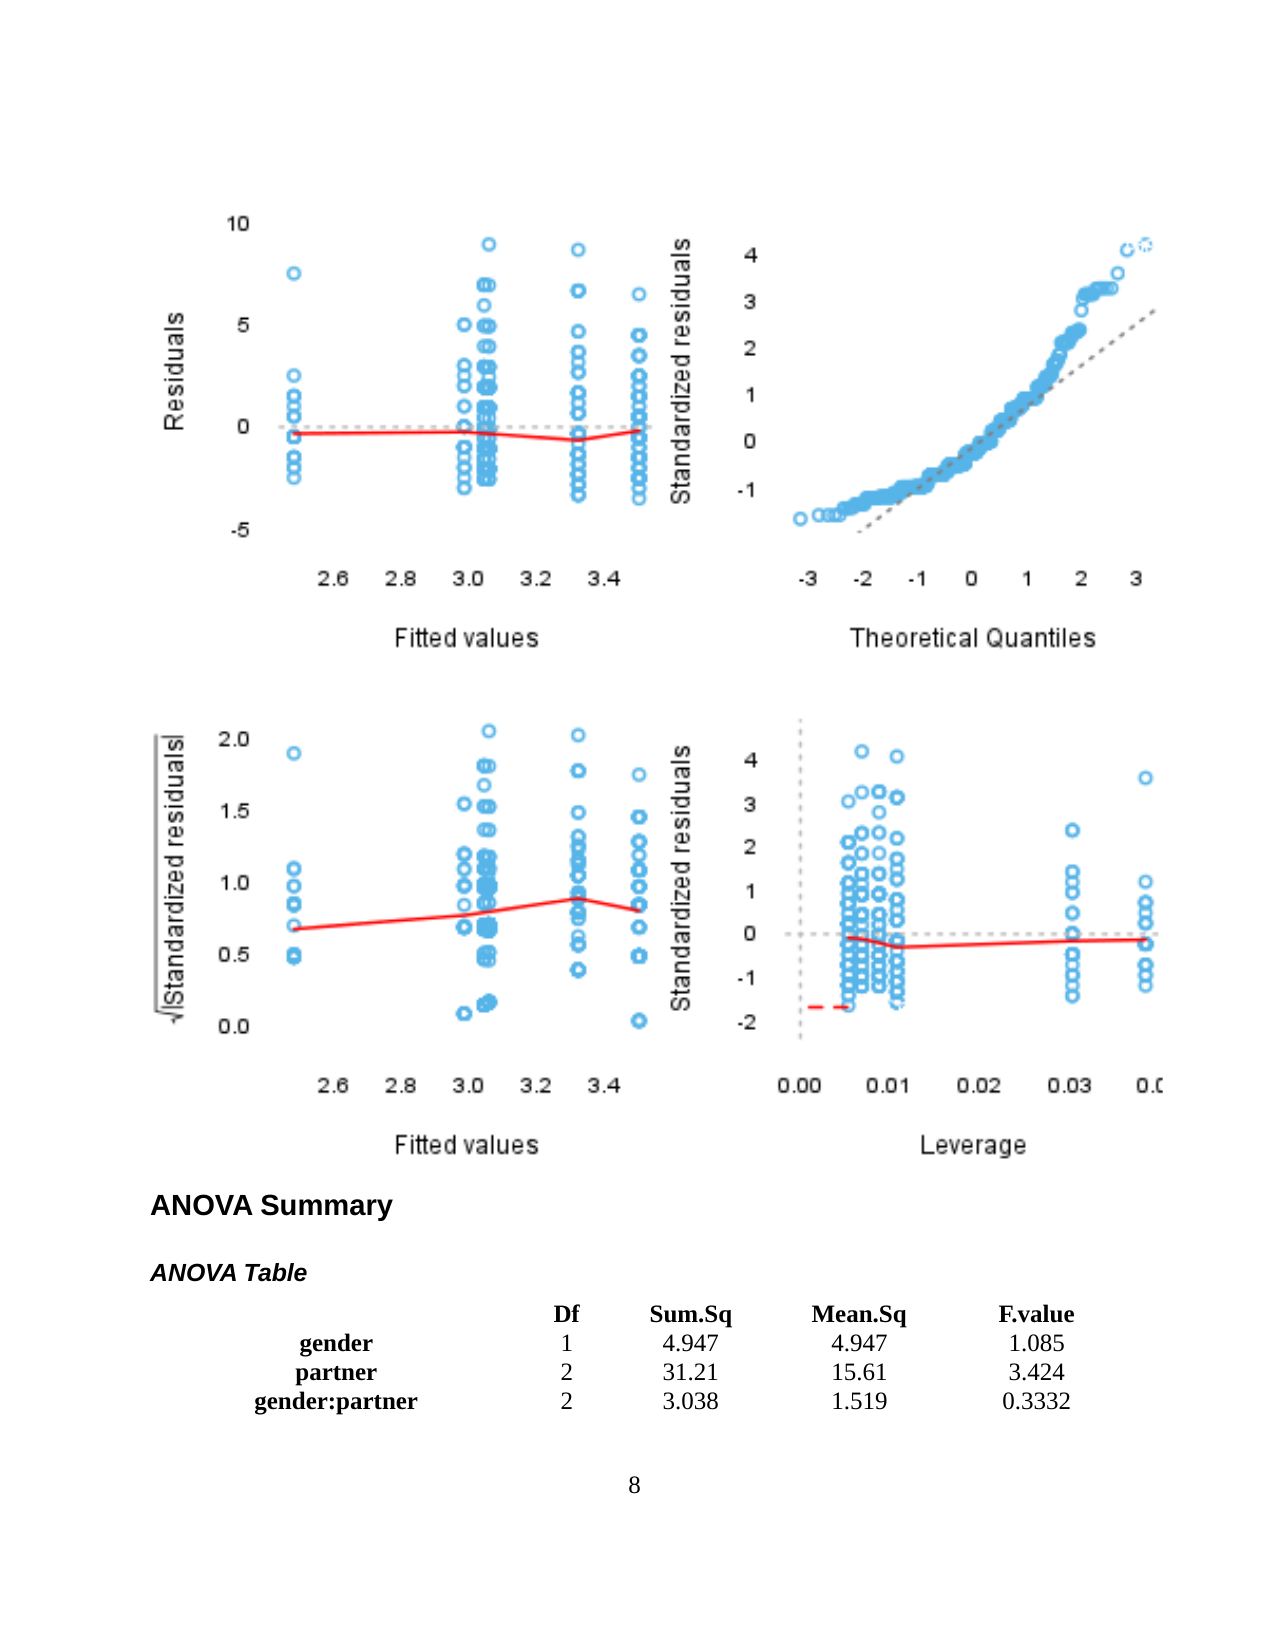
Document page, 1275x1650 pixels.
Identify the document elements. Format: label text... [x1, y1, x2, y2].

table_header [150, 1300, 522, 1328]
table_cell 2 [522, 1357, 611, 1386]
table_header Df [522, 1300, 611, 1328]
table_cell gender:partner [150, 1386, 522, 1414]
table_cell 4.947 [611, 1328, 770, 1357]
table_header Sum.Sq [611, 1300, 770, 1328]
table_header F.value [948, 1300, 1125, 1328]
picture [150, 150, 1163, 1163]
table_cell 3.038 [611, 1386, 770, 1414]
table_cell 1 [522, 1328, 611, 1357]
table_cell gender [150, 1328, 522, 1357]
subtitle ANOVA Summary [150, 1187, 1125, 1221]
table_cell 31.21 [611, 1357, 770, 1386]
table_cell 0.3332 [948, 1386, 1125, 1414]
subtitle ANOVA Table [150, 1258, 1125, 1287]
table_cell 4.947 [770, 1328, 948, 1357]
table_cell 1.085 [948, 1328, 1125, 1357]
table_cell 1.519 [770, 1386, 948, 1414]
table_cell partner [150, 1357, 522, 1386]
table_cell 2 [522, 1386, 611, 1414]
table_cell 15.61 [770, 1357, 948, 1386]
table_header Mean.Sq [770, 1300, 948, 1328]
table_cell 3.424 [948, 1357, 1125, 1386]
